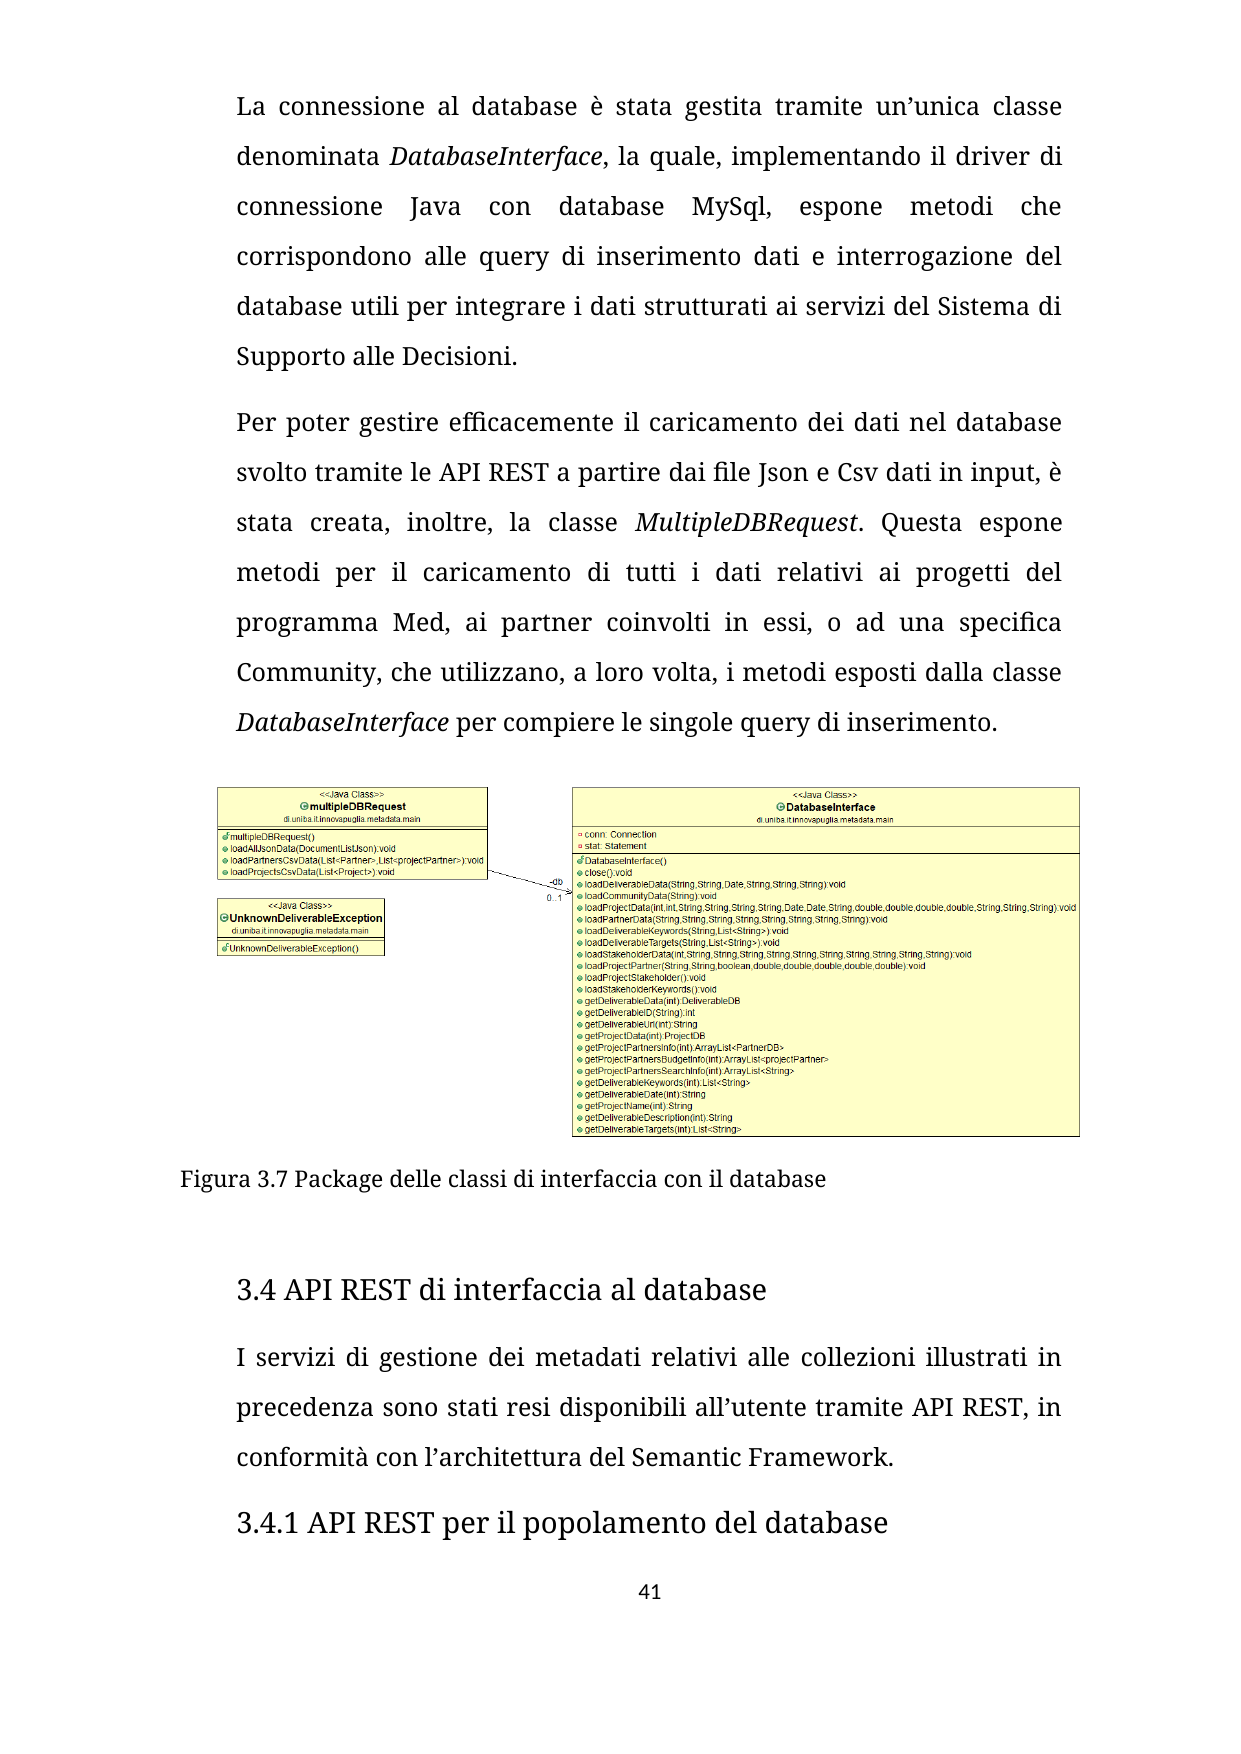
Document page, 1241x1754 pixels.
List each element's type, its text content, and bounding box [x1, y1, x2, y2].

text 3.4 API REST di interfaccia al database [236, 1260, 1063, 1310]
text La connessione al database è stata gestita tramite un’unica classe denominata DatabaseInterface, la quale, implementando il driver di connessione Java con database MySql, espone metodi che corrispondono alle query di inserimento dati e interrogazione del database utili per integrare i dati strutturati ai servizi del Sistema di Supporto alle Decisioni. [236, 75, 1063, 375]
text Per poter gestire efficacemente il caricamento dei dati nel database svolto tramite le API REST a partire dai file Json e Csv dati in input, è stata creata, inoltre, la classe MultipleDBRequest. Questa espone metodi per il caricamento di tutti i dati relativi ai progetti del programma Med, ai partner coinvolti in essi, o ad una specifica Community, che utilizzano, a loro volta, i metodi esposti dalla classe DatabaseInterface per compiere le singole query di inserimento. [236, 392, 1063, 742]
text I servizi di gestione dei metadati relativi alle collezioni illustrati in precedenza sono stati resi disponibili all’utente tramite API REST, in conformità con l’architettura del Semantic Framework. [236, 1327, 1063, 1477]
text 3.4.1 API REST per il popolamento del database [236, 1493, 1063, 1543]
